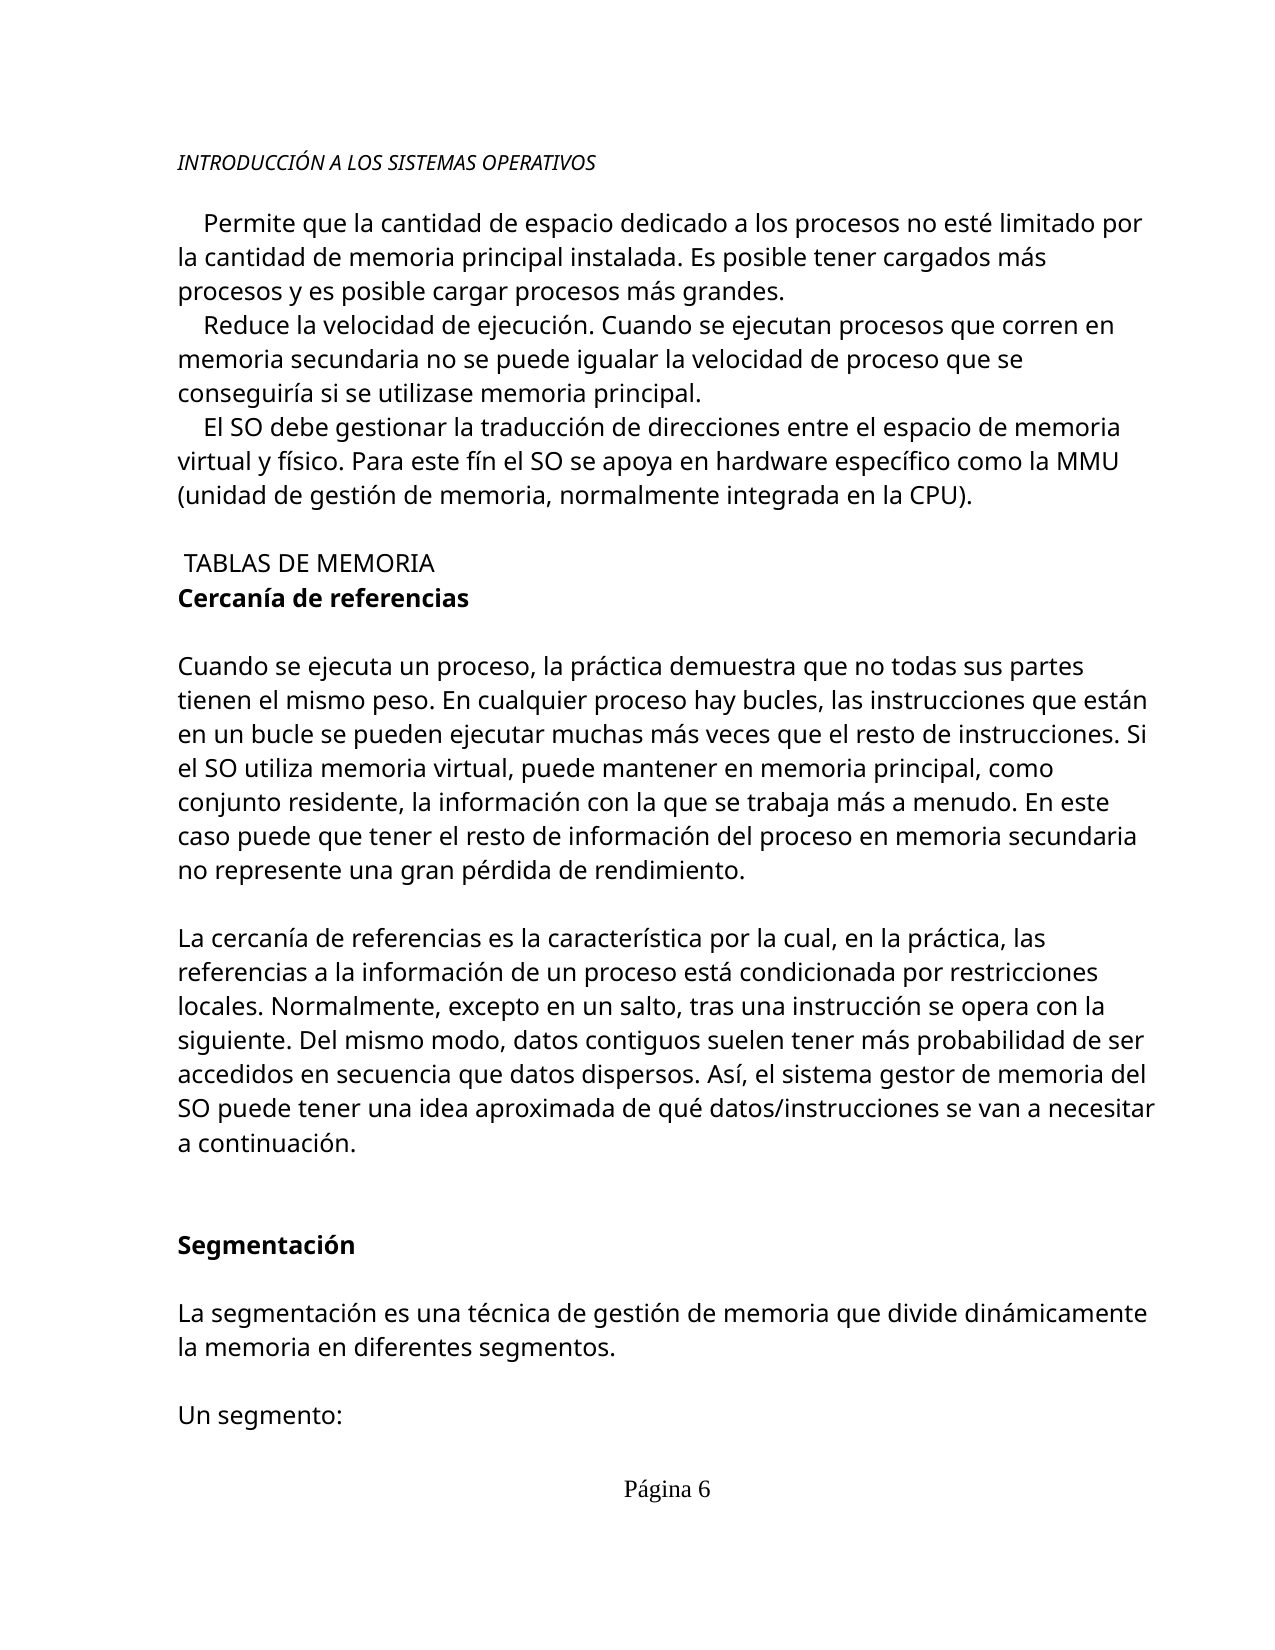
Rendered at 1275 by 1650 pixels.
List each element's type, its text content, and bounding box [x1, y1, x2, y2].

text Cercanía de referencias [177, 580, 1157, 614]
text La cercanía de referencias es la característica por la cual, en la práctica, las referencias a la información de un proceso está condicionada por restricciones locales. Normalmente, excepto en un salto, tras una instrucción se opera con la siguiente. Del mismo modo, datos contiguos suelen tener más probabilidad de ser accedidos en secuencia que datos dispersos. Así, el sistema gestor de memoria del SO puede tener una idea aproximada de qué datos/instrucciones se van a necesitar a continuación. [177, 921, 1157, 1159]
text Segmentación [177, 1227, 1157, 1261]
text Permite que la cantidad de espacio dedicado a los procesos no esté limitado por la cantidad de memoria principal instalada. Es posible tener cargados más procesos y es posible cargar procesos más grandes. [177, 206, 1157, 308]
text Un segmento: [177, 1398, 1157, 1432]
text El SO debe gestionar la traducción de direcciones entre el espacio de memoria virtual y físico. Para este fín el SO se apoya en hardware específico como la MMU (unidad de gestión de memoria, normalmente integrada en la CPU). [177, 410, 1157, 512]
text Cuando se ejecuta un proceso, la práctica demuestra que no todas sus partes tienen el mismo peso. En cualquier proceso hay bucles, las instrucciones que están en un bucle se pueden ejecutar muchas más veces que el resto de instrucciones. Si el SO utiliza memoria virtual, puede mantener en memoria principal, como conjunto residente, la información con la que se trabaja más a menudo. En este caso puede que tener el resto de información del proceso en memoria secundaria no represente una gran pérdida de rendimiento. [177, 648, 1157, 887]
text La segmentación es una técnica de gestión de memoria que divide dinámicamente la memoria en diferentes segmentos. [177, 1296, 1157, 1364]
text Reduce la velocidad de ejecución. Cuando se ejecutan procesos que corren en memoria secundaria no se puede igualar la velocidad de proceso que se conseguiría si se utilizase memoria principal. [177, 308, 1157, 410]
text TABLAS DE MEMORIA [177, 546, 1157, 580]
